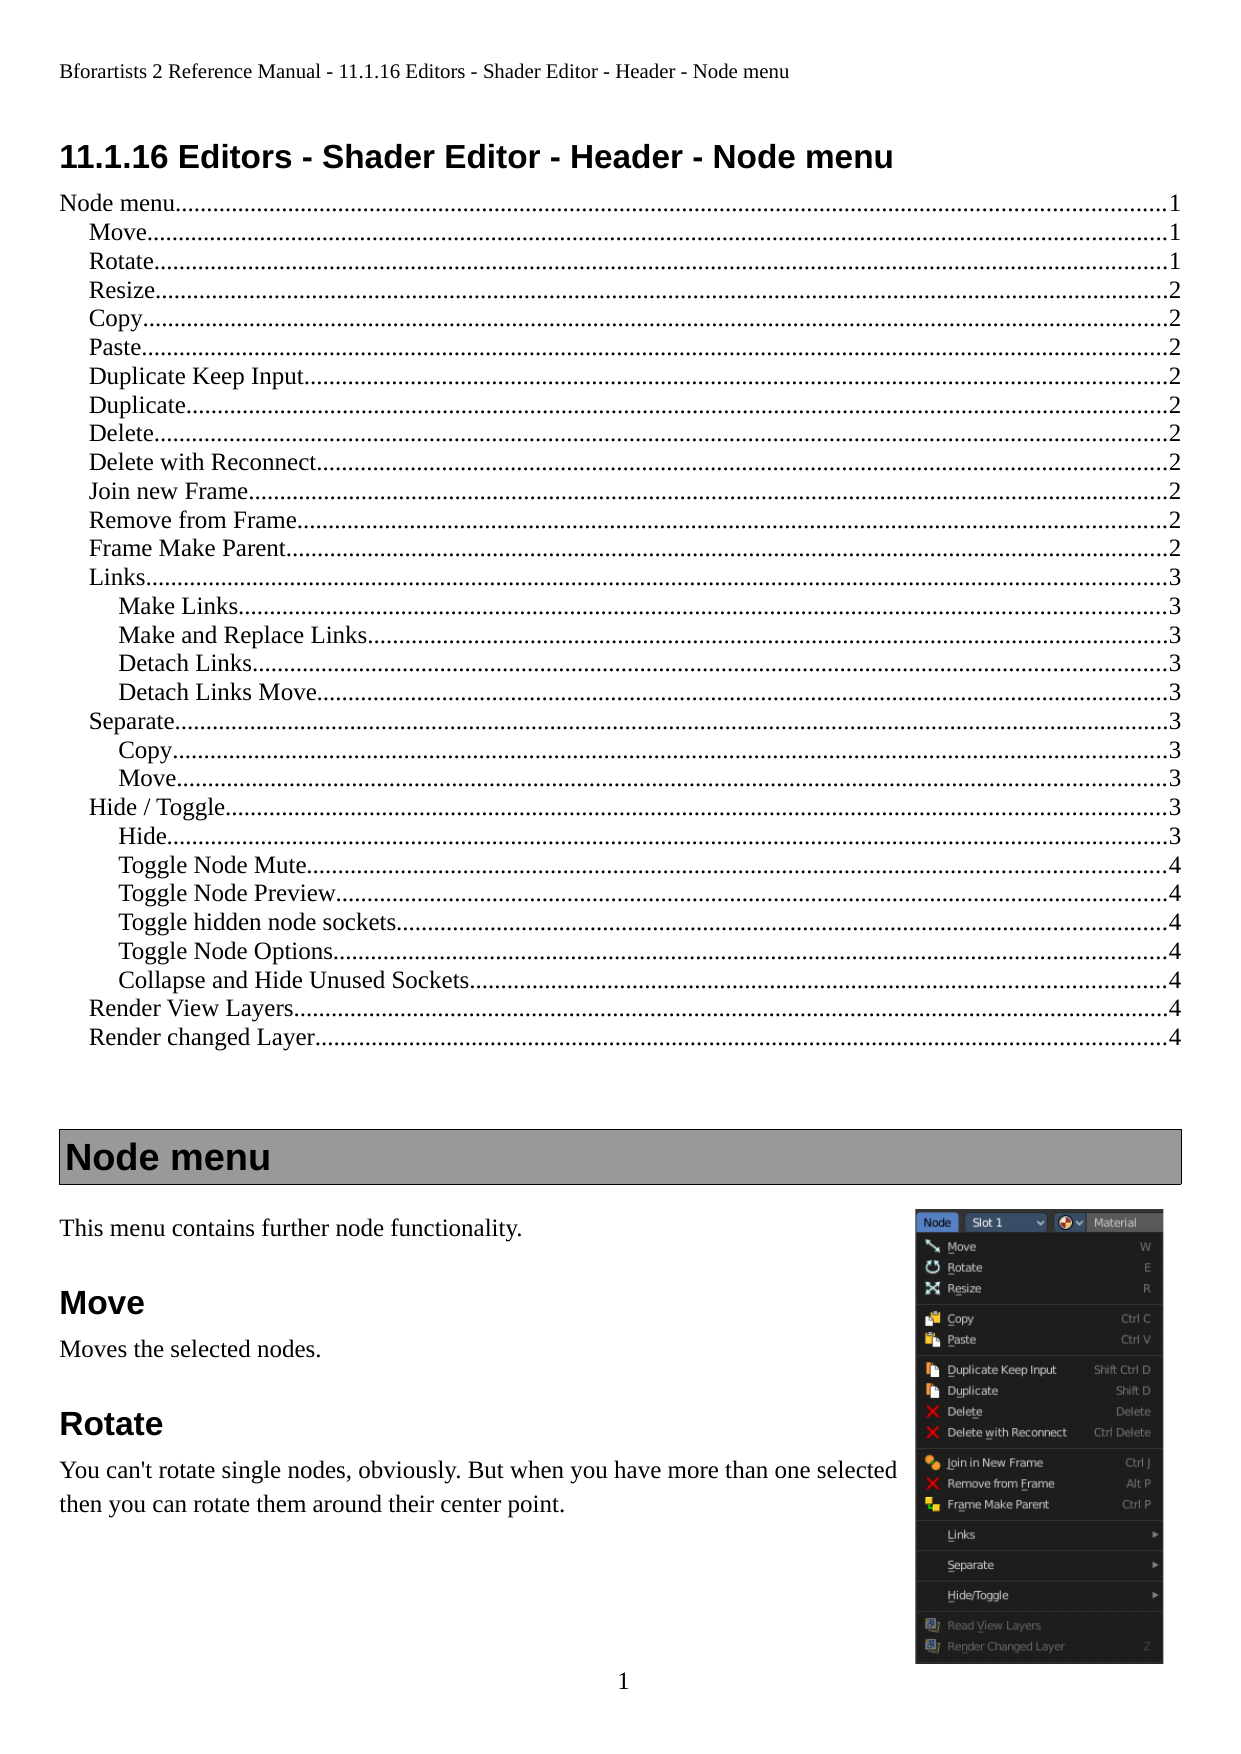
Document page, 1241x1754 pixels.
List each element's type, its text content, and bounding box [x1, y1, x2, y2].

text This menu contains further node functionality. [59, 1213, 915, 1242]
text Make Links 3 [118, 591, 1181, 620]
text Paste 2 [88, 332, 1181, 361]
text Copy 3 [118, 735, 1181, 763]
text Delete 2 [88, 418, 1181, 447]
text Make and Replace Links 3 [118, 620, 1181, 648]
text Links 3 [88, 562, 1181, 591]
text Render changed Layer 4 [88, 1022, 1181, 1051]
text Join new Frame 2 [88, 476, 1181, 505]
picture [915, 1209, 1164, 1664]
text Moves the selected nodes. [59, 1334, 915, 1363]
text Delete with Reconnect 2 [88, 447, 1181, 476]
text Detach Links Move 3 [118, 677, 1181, 706]
text Move 1 [88, 217, 1181, 246]
text Hide / Toggle 3 [88, 792, 1181, 821]
text Node menu 1 [59, 188, 1181, 217]
text Rotate 1 [88, 246, 1181, 275]
text Duplicate Keep Input 2 [88, 361, 1181, 390]
table_header Node menu [60, 1130, 1181, 1184]
subtitle [1164, 1404, 1181, 1442]
subtitle Move [59, 1283, 915, 1321]
subtitle Rotate [59, 1404, 915, 1442]
text Separate 3 [88, 706, 1181, 735]
subtitle 11.1.16 Editors - Shader Editor - Header - Node menu [59, 138, 1181, 176]
text Render View Layers 4 [88, 993, 1181, 1022]
subtitle [1164, 1283, 1181, 1321]
text Hide 3 [118, 821, 1181, 850]
text Detach Links 3 [118, 648, 1181, 677]
text You can't rotate single nodes, obviously. But when you have more than one selected then you can rotate them around their center point. [59, 1455, 915, 1518]
text Duplicate 2 [88, 390, 1181, 418]
text Toggle hidden node sockets 4 [118, 907, 1181, 936]
text Copy 2 [88, 303, 1181, 332]
text Toggle Node Options 4 [118, 936, 1181, 965]
text Remove from Frame 2 [88, 505, 1181, 533]
text Toggle Node Mute 4 [118, 850, 1181, 878]
text Collapse and Hide Unused Sockets 4 [118, 965, 1181, 993]
text Move 3 [118, 763, 1181, 792]
text Resize 2 [88, 275, 1181, 303]
text Toggle Node Preview 4 [118, 878, 1181, 907]
text Frame Make Parent 2 [88, 533, 1181, 562]
